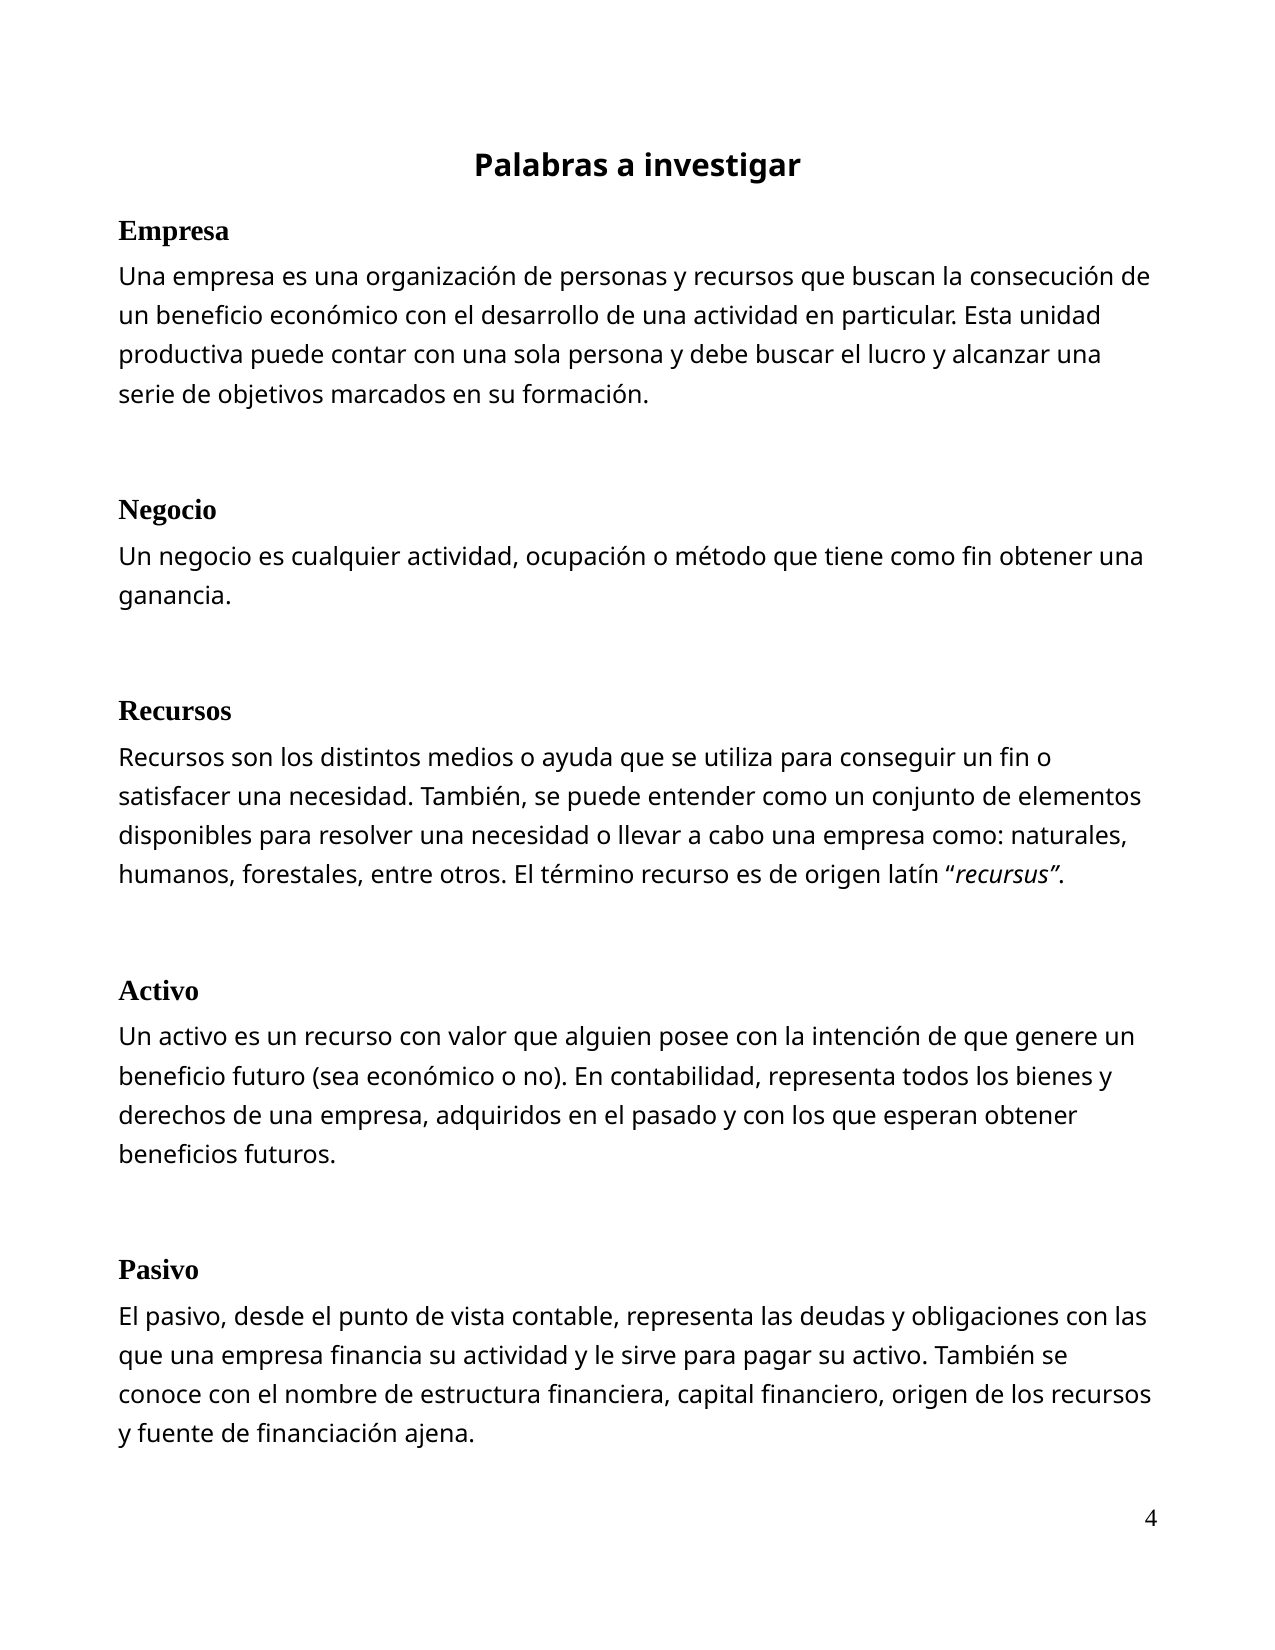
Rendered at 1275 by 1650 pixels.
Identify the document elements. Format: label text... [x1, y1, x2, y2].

text Recursos son los distintos medios o ayuda que se utiliza para conseguir un fin o satisfacer una necesidad. También, se puede entender como un conjunto de elementos disponibles para resolver una necesidad o llevar a cabo una empresa como: naturales, humanos, forestales, entre otros. El término recurso es de origen latín “recursus”. [118, 739, 1157, 891]
text Un activo es un recurso con valor que alguien posee con la intención de que genere un beneficio futuro (sea económico o no). En contabilidad, representa todos los bienes y derechos de una empresa, adquiridos en el pasado y con los que esperan obtener beneficios futuros. [118, 1019, 1157, 1171]
subtitle Pasivo [118, 1252, 1157, 1286]
text Un negocio es cualquier actividad, ocupación o método que tiene como fin obtener una ganancia. [118, 538, 1157, 612]
subtitle Activo [118, 973, 1157, 1006]
subtitle Negocio [118, 492, 1157, 526]
subtitle Recursos [118, 693, 1157, 727]
subtitle Empresa [118, 213, 1157, 246]
subtitle Palabras a investigar [118, 143, 1157, 186]
text Una empresa es una organización de personas y recursos que buscan la consecución de un beneficio económico con el desarrollo de una actividad en particular. Esta unidad productiva puede contar con una sola persona y debe buscar el lucro y alcanzar una serie de objetivos marcados en su formación. [118, 259, 1157, 410]
text El pasivo, desde el punto de vista contable, representa las deudas y obligaciones con las que una empresa financia su actividad y le sirve para pagar su activo. También se conoce con el nombre de estructura financiera, capital financiero, origen de los recursos y fuente de financiación ajena. [118, 1298, 1157, 1450]
